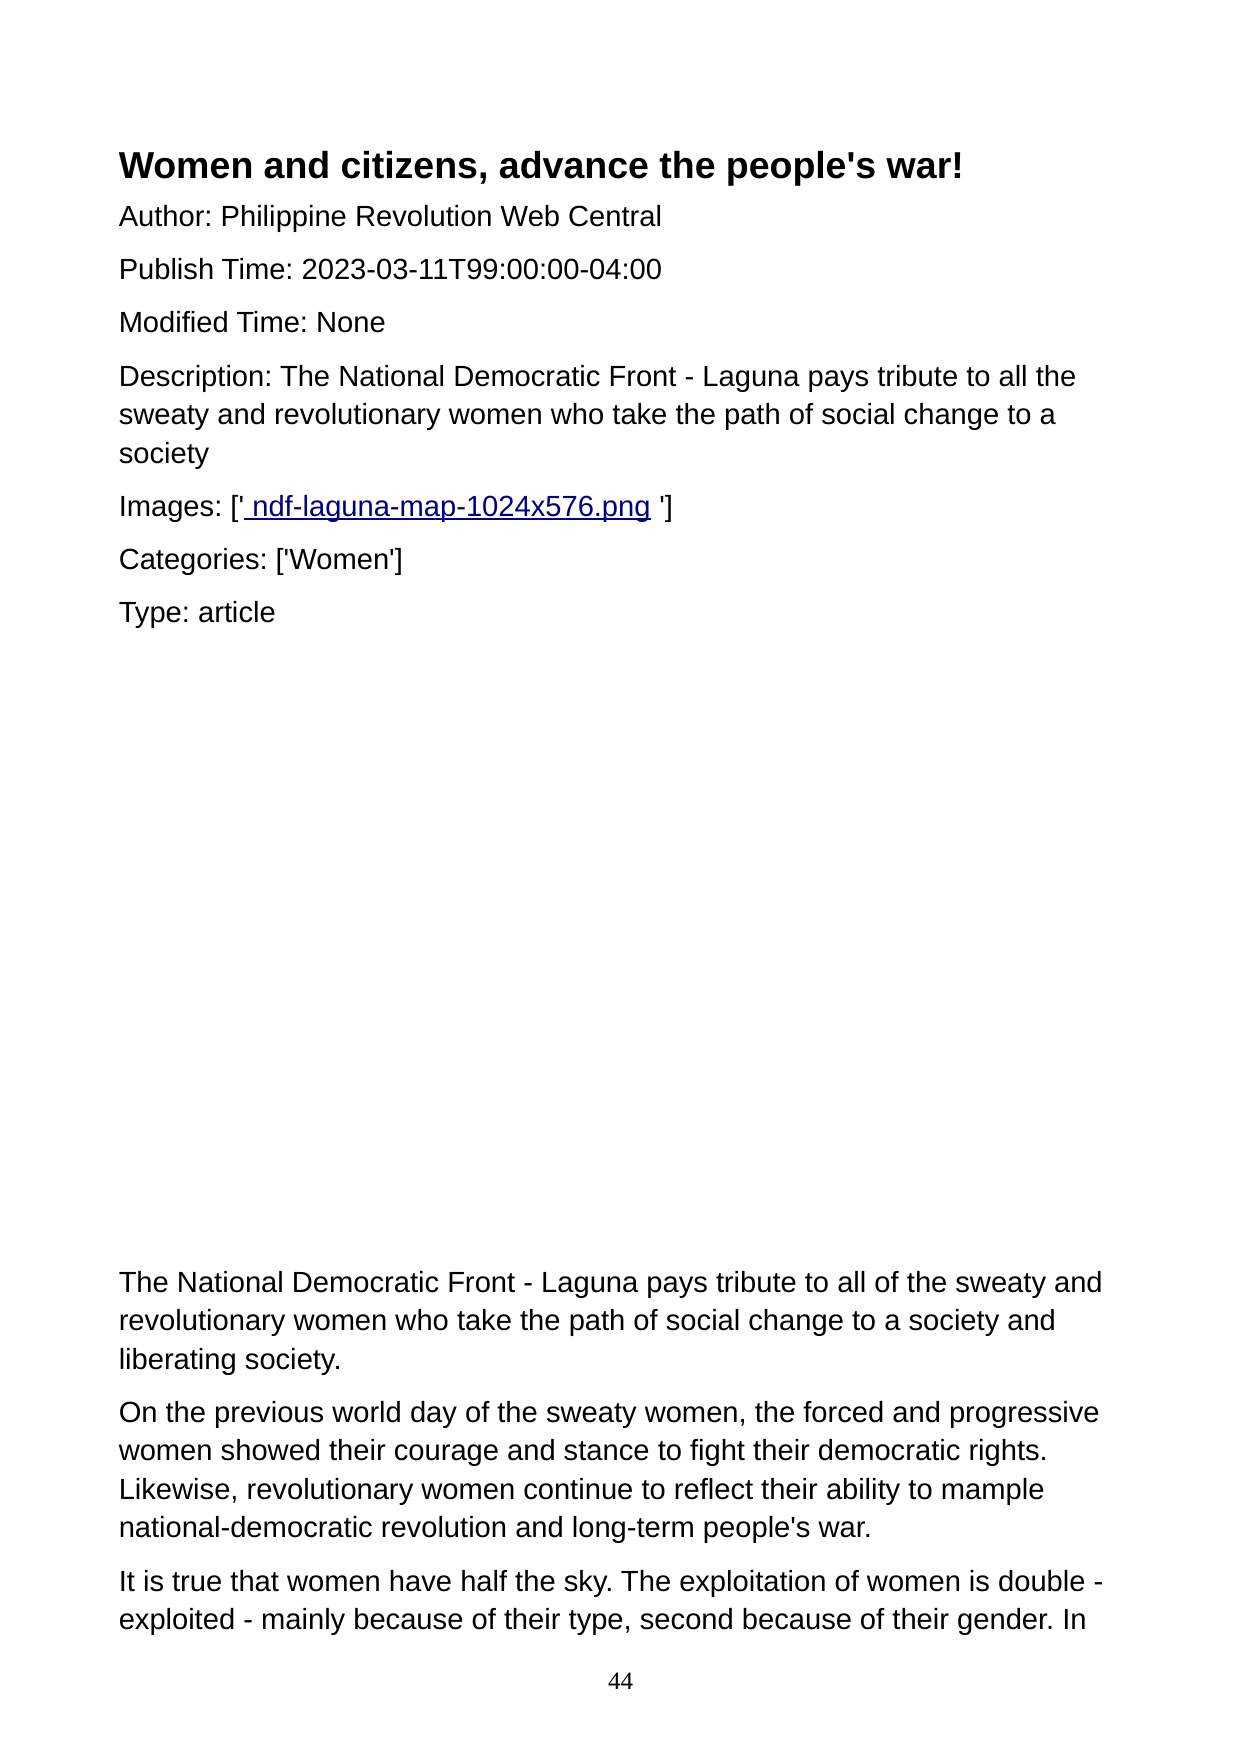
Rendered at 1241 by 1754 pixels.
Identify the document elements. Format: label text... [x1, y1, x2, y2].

text On the previous world day of the sweaty women, the forced and progressive women showed their courage and stance to fight their democratic rights. Likewise, revolutionary women continue to reflect their ability to mample national-democratic revolution and long-term people's war. [118, 1395, 1122, 1544]
text Images: [' ndf-laguna-map-1024x576.png '] [118, 489, 1122, 522]
text Modified Time: None [118, 305, 1122, 339]
subtitle Women and citizens, advance the people's war! [118, 143, 1122, 187]
text Type: article [118, 595, 1122, 628]
text Publish Time: 2023-03-11T99:00:00-04:00 [118, 252, 1122, 286]
text Description: The National Democratic Front - Laguna pays tribute to all the sweaty and revolutionary women who take the path of social change to a society [118, 358, 1122, 469]
text The National Democratic Front - Laguna pays tribute to all of the sweaty and revolutionary women who take the path of social change to a society and liberating society. [118, 648, 1122, 1375]
text Categories: ['Women'] [118, 542, 1122, 575]
text Author: Philippine Revolution Web Central [118, 199, 1122, 233]
text It is true that women have half the sky. The exploitation of women is double -exploited - mainly because of their type, second because of their gender. In [118, 1564, 1122, 1636]
